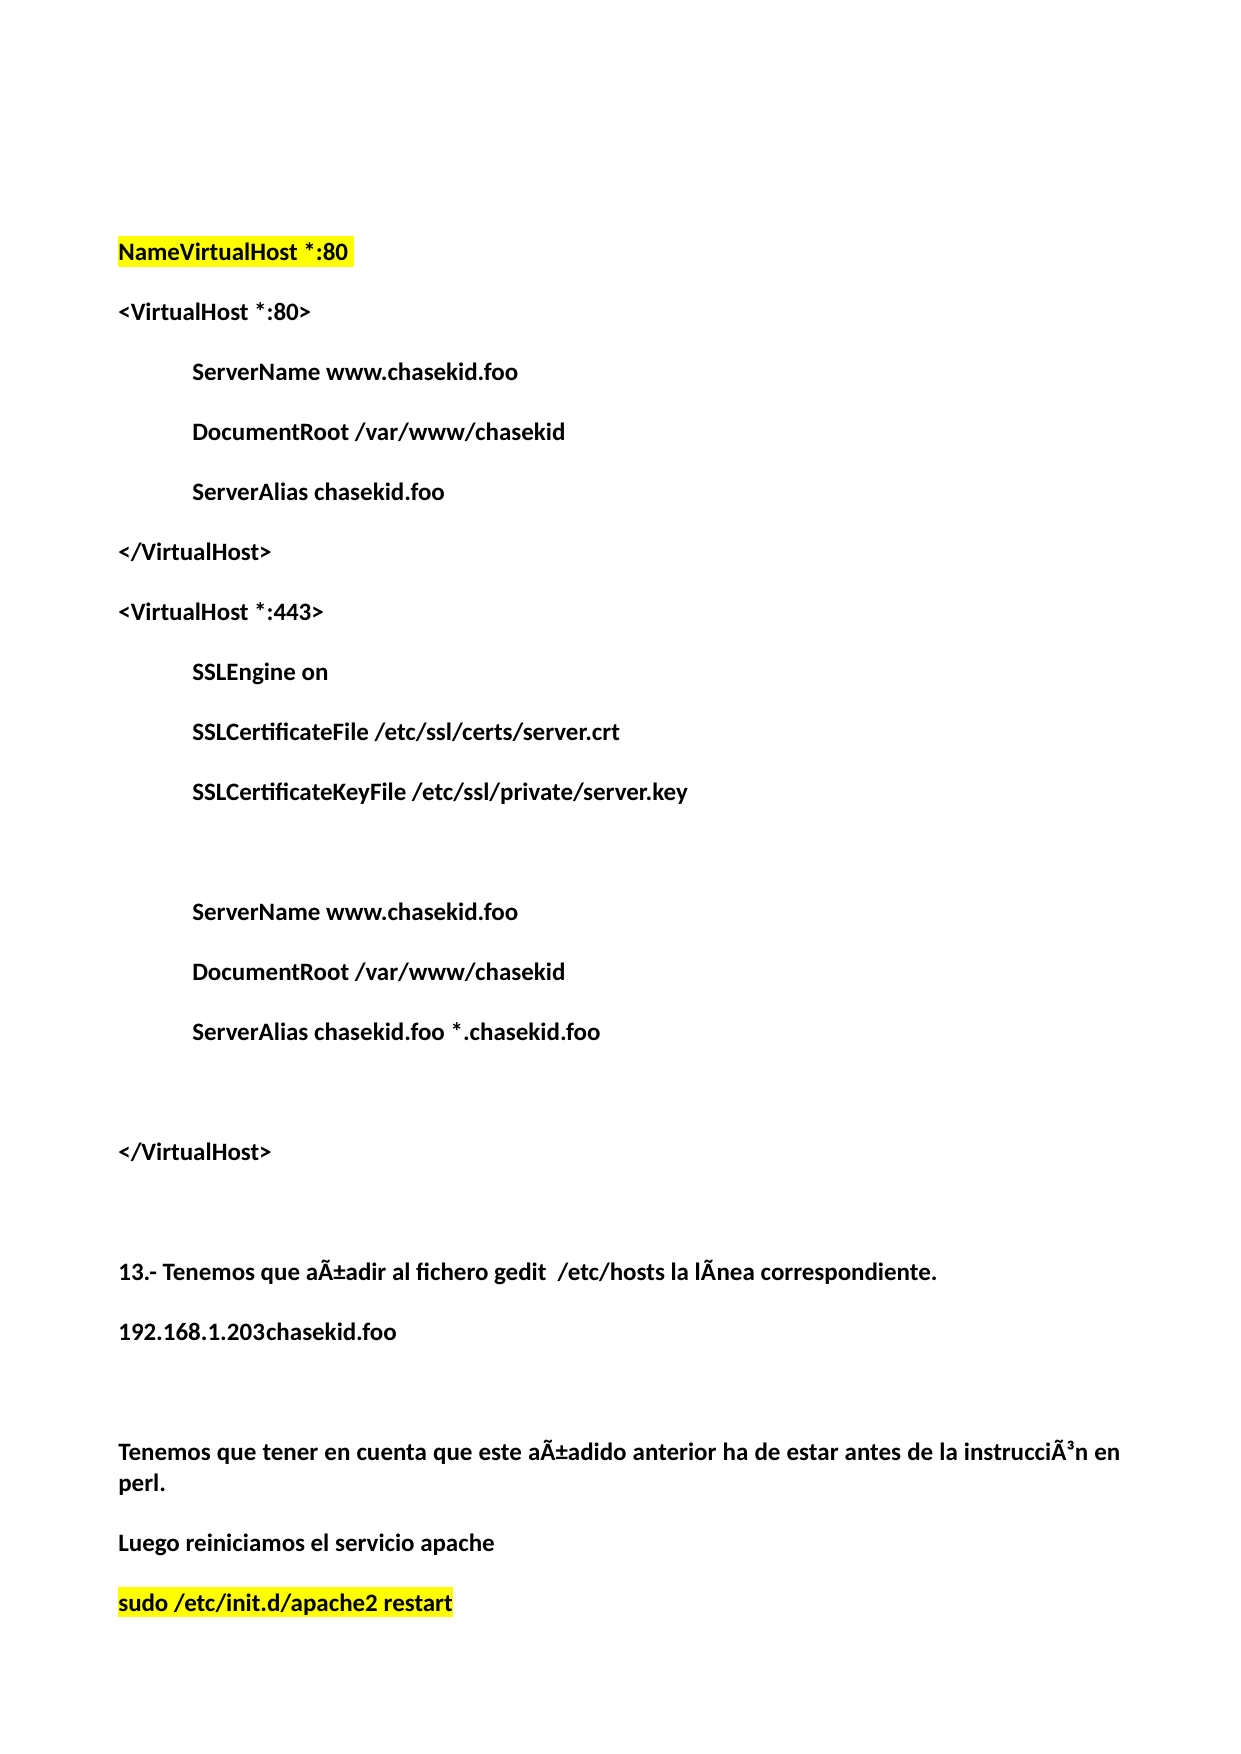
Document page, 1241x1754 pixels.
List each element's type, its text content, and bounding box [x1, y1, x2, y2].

text 192.168.1.203 chasekid.foo [118, 1316, 1122, 1347]
text SSLCertificateFile /etc/ssl/certs/server.crt [118, 716, 1122, 747]
text <VirtualHost *:443> [118, 596, 1122, 627]
text NameVirtualHost *:80 [118, 236, 1122, 267]
text sudo /etc/init.d/apache2 restart [118, 1587, 1122, 1617]
text </VirtualHost> [118, 1136, 1122, 1167]
text ServerAlias chasekid.foo *.chasekid.foo [118, 1016, 1122, 1047]
text ServerName www.chasekid.foo [118, 356, 1122, 387]
text ServerName www.chasekid.foo [118, 896, 1122, 927]
text DocumentRoot /var/www/chasekid [118, 956, 1122, 987]
text DocumentRoot /var/www/chasekid [118, 416, 1122, 447]
text <VirtualHost *:80> [118, 296, 1122, 327]
text SSLEngine on [118, 656, 1122, 687]
text ServerAlias chasekid.foo [118, 476, 1122, 507]
text SSLCertificateKeyFile /etc/ssl/private/server.key [118, 776, 1122, 807]
text </VirtualHost> [118, 536, 1122, 567]
text 13.- Tenemos que aÃ±adir al fichero gedit /etc/hosts la lÃ­nea correspondiente. [118, 1256, 1122, 1287]
text Tenemos que tener en cuenta que este aÃ±adido anterior ha de estar antes de la instrucciÃ³n en perl. [118, 1436, 1122, 1497]
text Luego reiniciamos el servicio apache [118, 1527, 1122, 1557]
